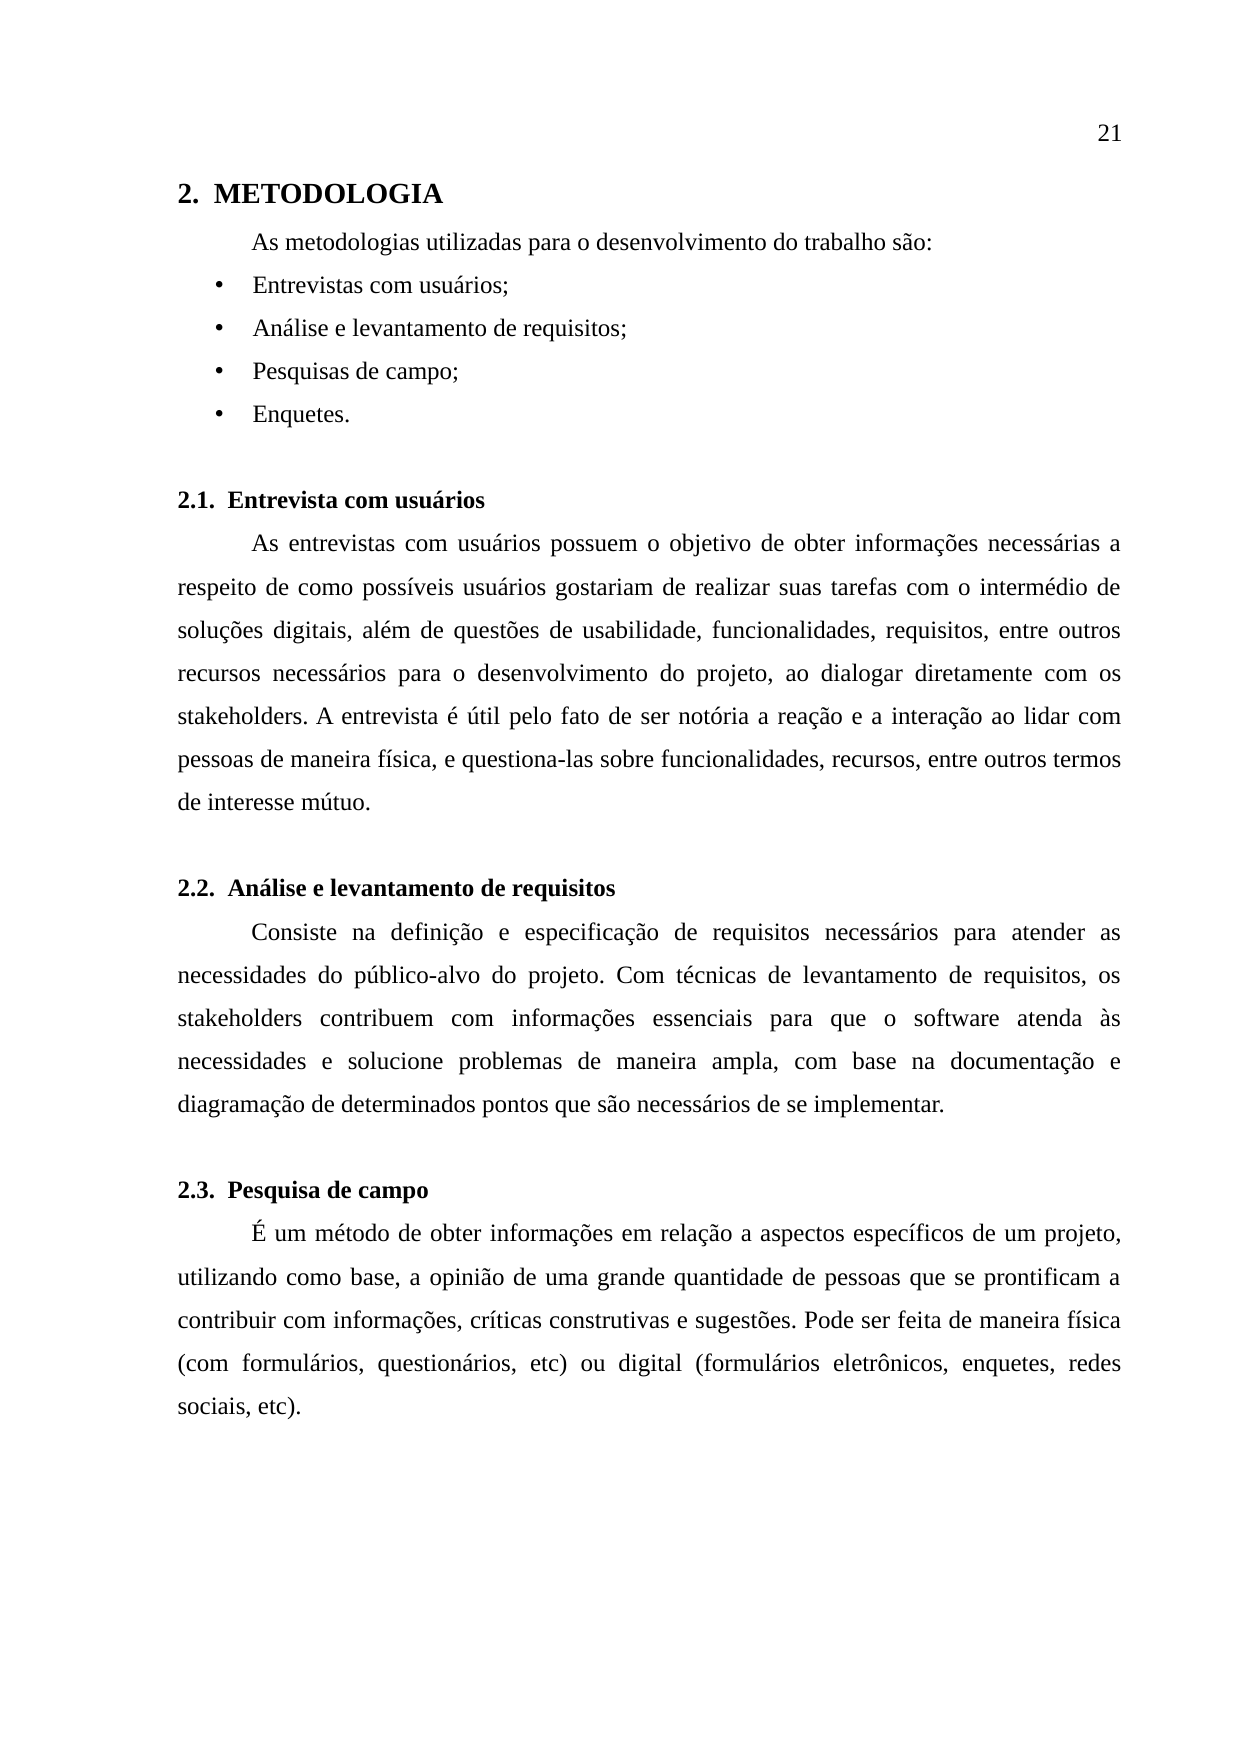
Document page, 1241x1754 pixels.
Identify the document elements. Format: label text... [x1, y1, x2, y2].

list Entrevistas com usuários; [215, 270, 1122, 298]
subtitle Análise e levantamento de requisitos [177, 873, 1122, 902]
list Pesquisas de campo; [215, 356, 1122, 385]
subtitle Metodologia [177, 176, 1122, 210]
text As entrevistas com usuários possuem o objetivo de obter informações necessárias a respeito de como possíveis usuários gostariam de realizar suas tarefas com o intermédio de soluções digitais, além de questões de usabilidade, funcionalidades, requisitos, entre outros recursos necessários para o desenvolvimento do projeto, ao dialogar diretamente com os stakeholders. A entrevista é útil pelo fato de ser notória a reação e a interação ao lidar com pessoas de maneira física, e questiona-las sobre funcionalidades, recursos, entre outros termos de interesse mútuo. [177, 528, 1122, 816]
subtitle Entrevista com usuários [177, 485, 1122, 514]
text É um método de obter informações em relação a aspectos específicos de um projeto, utilizando como base, a opinião de uma grande quantidade de pessoas que se prontificam a contribuir com informações, críticas construtivas e sugestões. Pode ser feita de maneira física (com formulários, questionários, etc) ou digital (formulários eletrônicos, enquetes, redes sociais, etc). [177, 1218, 1122, 1420]
list Análise e levantamento de requisitos; [215, 313, 1122, 342]
list Enquetes. [215, 399, 1122, 428]
text As metodologias utilizadas para o desenvolvimento do trabalho são: [177, 227, 1122, 255]
text Consiste na definição e especificação de requisitos necessários para atender as necessidades do público-alvo do projeto. Com técnicas de levantamento de requisitos, os stakeholders contribuem com informações essenciais para que o software atenda às necessidades e solucione problemas de maneira ampla, com base na documentação e diagramação de determinados pontos que são necessários de se implementar. [177, 917, 1122, 1118]
subtitle Pesquisa de campo [177, 1175, 1122, 1204]
